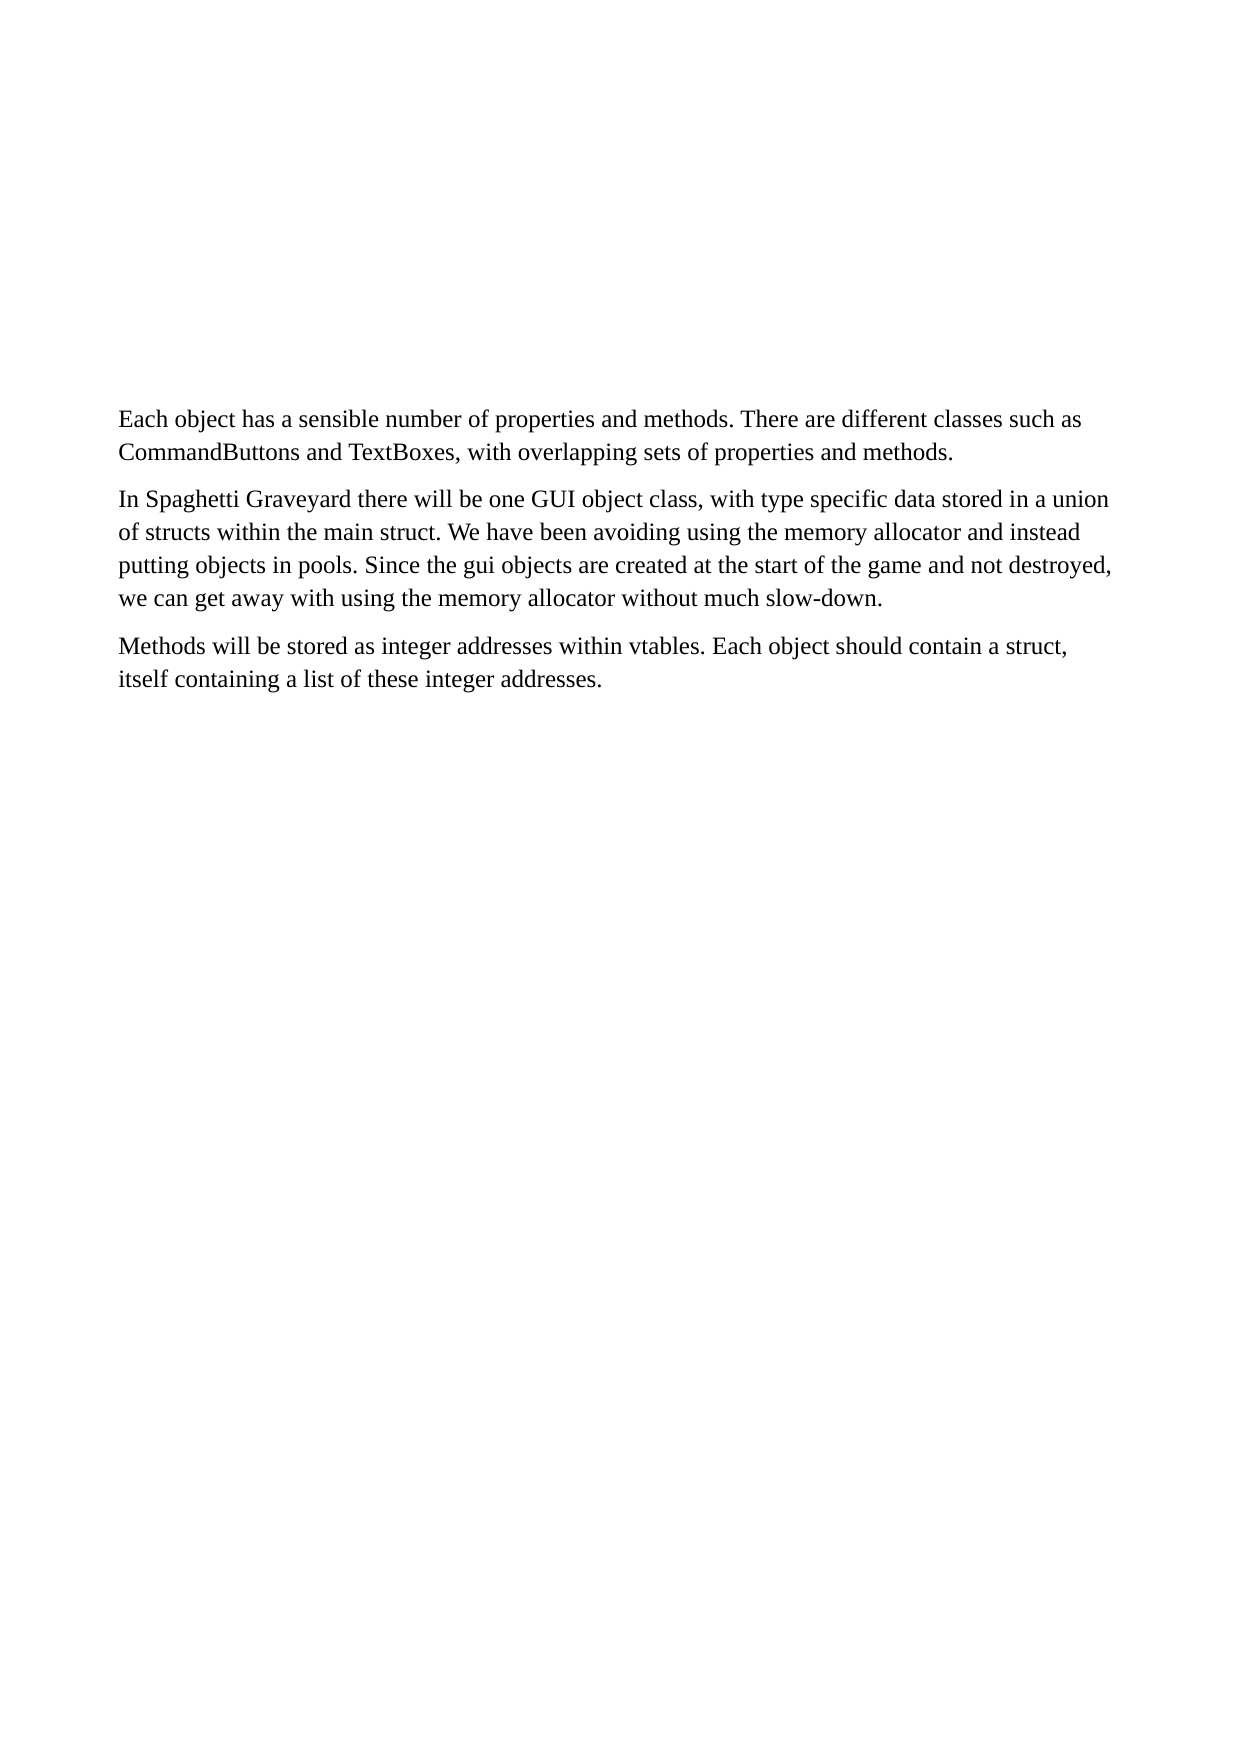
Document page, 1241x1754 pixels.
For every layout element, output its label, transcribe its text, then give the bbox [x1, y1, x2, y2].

text Methods will be stored as integer addresses within vtables. Each object should contain a struct, itself containing a list of these integer addresses. [118, 631, 1122, 693]
text In Spaghetti Graveyard there will be one GUI object class, with type specific data stored in a union of structs within the main struct. We have been avoiding using the memory allocator and instead putting objects in pools. Since the gui objects are created at the start of the game and not destroyed, we can get away with using the memory allocator without much slow-down. [118, 484, 1122, 612]
text Each object has a sensible number of properties and methods. There are different classes such as CommandButtons and TextBoxes, with overlapping sets of properties and methods. [118, 404, 1122, 466]
